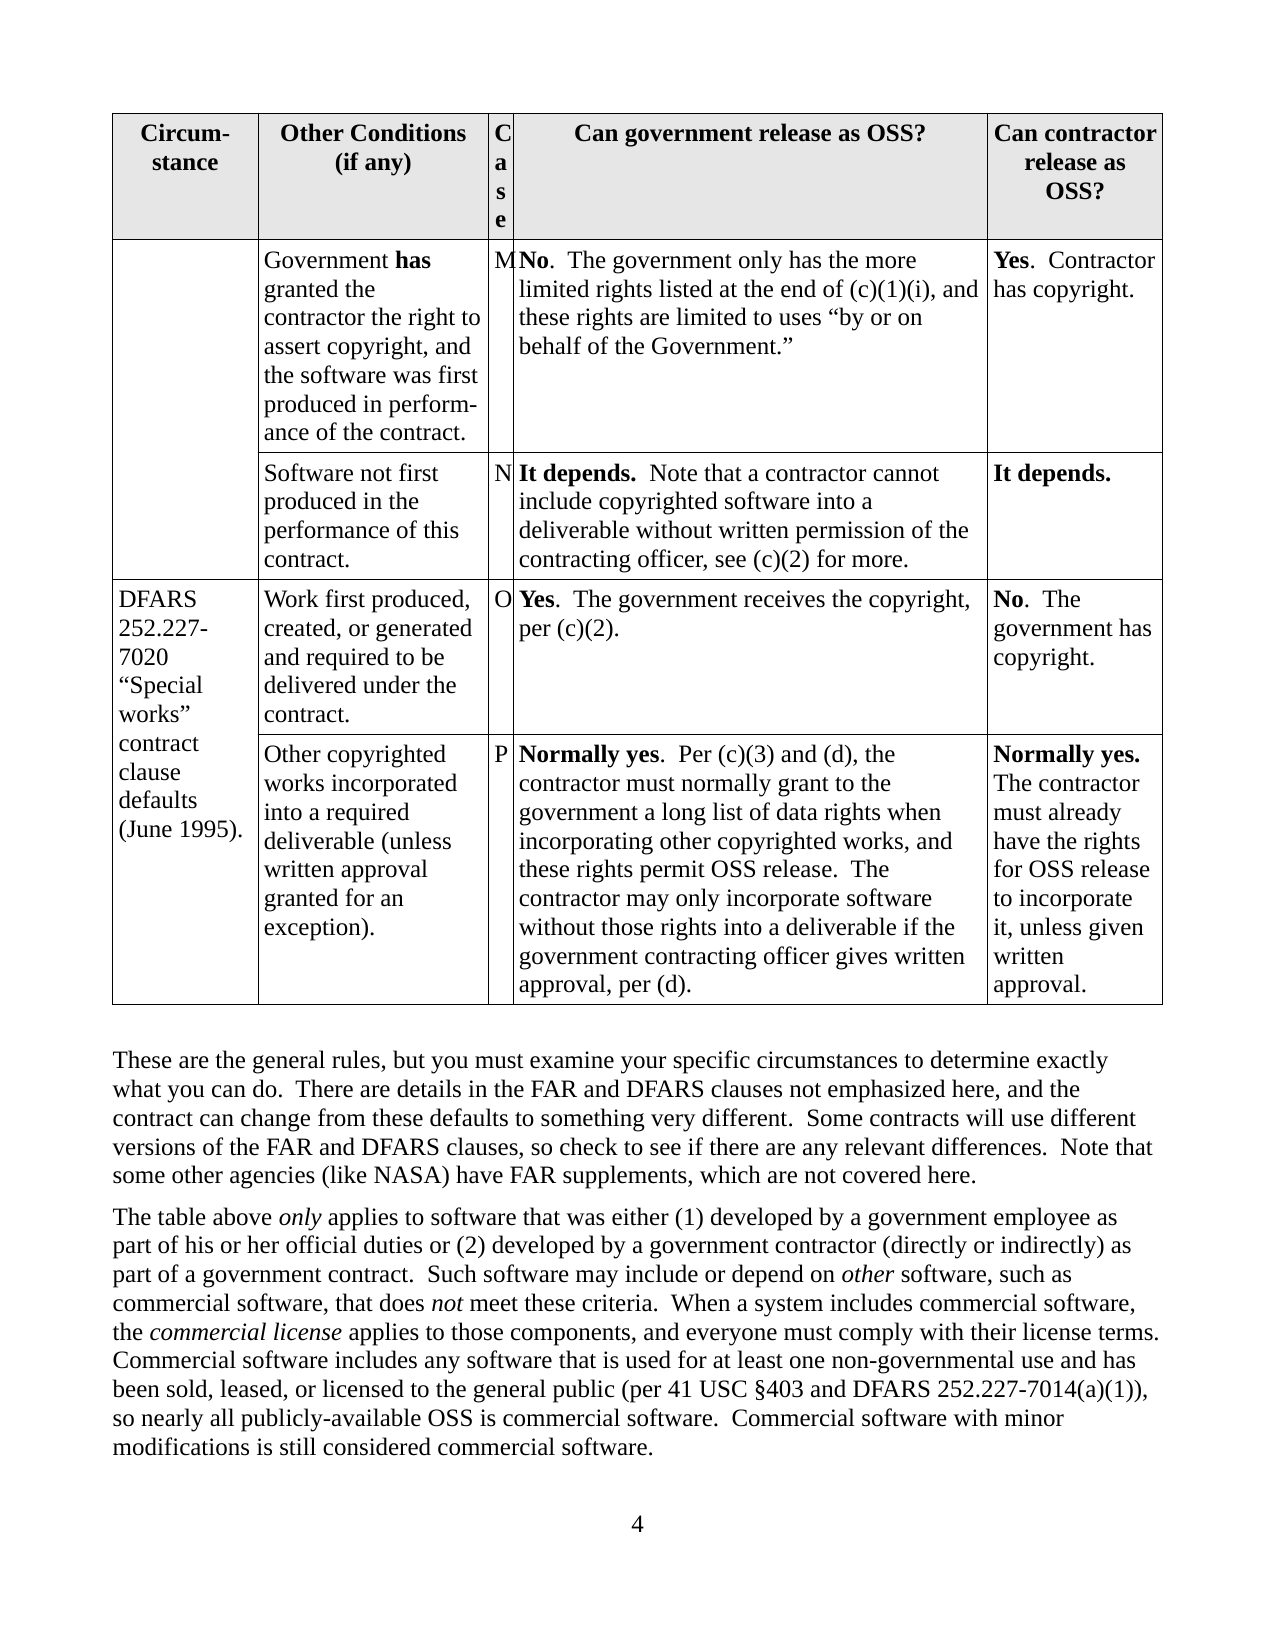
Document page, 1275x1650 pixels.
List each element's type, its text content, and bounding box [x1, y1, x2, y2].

table_cell It depends. Note that a contractor cannot include copyrighted software into a deliverable without written permission of the contracting officer, see (c)(2) for more. [514, 453, 987, 578]
text The table above only applies to software that was either (1) developed by a government employee as part of his or her official duties or (2) developed by a government contractor (directly or indirectly) as part of a government contract. Such software may include or depend on other software, such as commercial software, that does not meet these criteria. When a system includes commercial software, the commercial license applies to those components, and everyone must comply with their license terms. Commercial software includes any software that is used for at least one non-governmental use and has been sold, leased, or licensed to the general public (per 41 USC §403 and DFARS 252.227-7014(a)(1)), so nearly all publicly-available OSS is commercial software. Commercial software with minor modifications is still considered commercial software. [112, 1202, 1162, 1460]
table_cell Yes. Contractor has copyright. [988, 240, 1162, 452]
table_cell P [489, 735, 513, 1004]
table_header Circum-stance [113, 114, 258, 239]
text These are the general rules, but you must examine your specific circumstances to determine exactly what you can do. There are details in the FAR and DFARS clauses not emphasized here, and the contract can change from these defaults to something very different. Some contracts will use different versions of the FAR and DFARS clauses, so check to see if there are any relevant differences. Note that some other agencies (like NASA) have FAR supplements, which are not covered here. [112, 1045, 1162, 1189]
table_cell Normally yes. The contractor must already have the rights for OSS release to incorporate it, unless given written approval. [988, 735, 1162, 1004]
table_header Can government release as OSS? [514, 114, 987, 239]
table_cell Work first produced, created, or generated and required to be delivered under the contract. [259, 580, 488, 734]
table_cell Yes. The government receives the copyright, per (c)(2). [514, 580, 987, 734]
table_header Can contractor release as OSS? [988, 114, 1162, 239]
table_header Other Conditions (if any) [259, 114, 488, 239]
table_cell Software not first produced in the performance of this contract. [259, 453, 488, 578]
table_cell It depends. [988, 453, 1162, 578]
table_cell Other copyrighted works incorporated into a required deliverable (unless written approval granted for an exception). [259, 735, 488, 1004]
table_cell O [489, 580, 513, 734]
table_cell N [489, 453, 513, 578]
table_cell No. The government has copyright. [988, 580, 1162, 734]
table_cell DFARS 252.227-7020 “Special works” contract clause defaults (June 1995). [113, 580, 258, 1004]
table_cell No. The government only has the more limited rights listed at the end of (c)(1)(i), and these rights are limited to uses “by or on behalf of the Government.” [514, 240, 987, 452]
table_cell Government has granted the contractor the right to assert copyright, and the software was first produced in perform­ance of the contract. [259, 240, 488, 452]
table_cell [113, 240, 258, 578]
table_header Case [489, 114, 513, 239]
table_cell Normally yes. Per (c)(3) and (d), the contractor must normally grant to the government a long list of data rights when incorporating other copyrighted works, and these rights permit OSS release. The contractor may only incorporate software without those rights into a deliverable if the government contracting officer gives written approval, per (d). [514, 735, 987, 1004]
table_cell M [489, 240, 513, 452]
